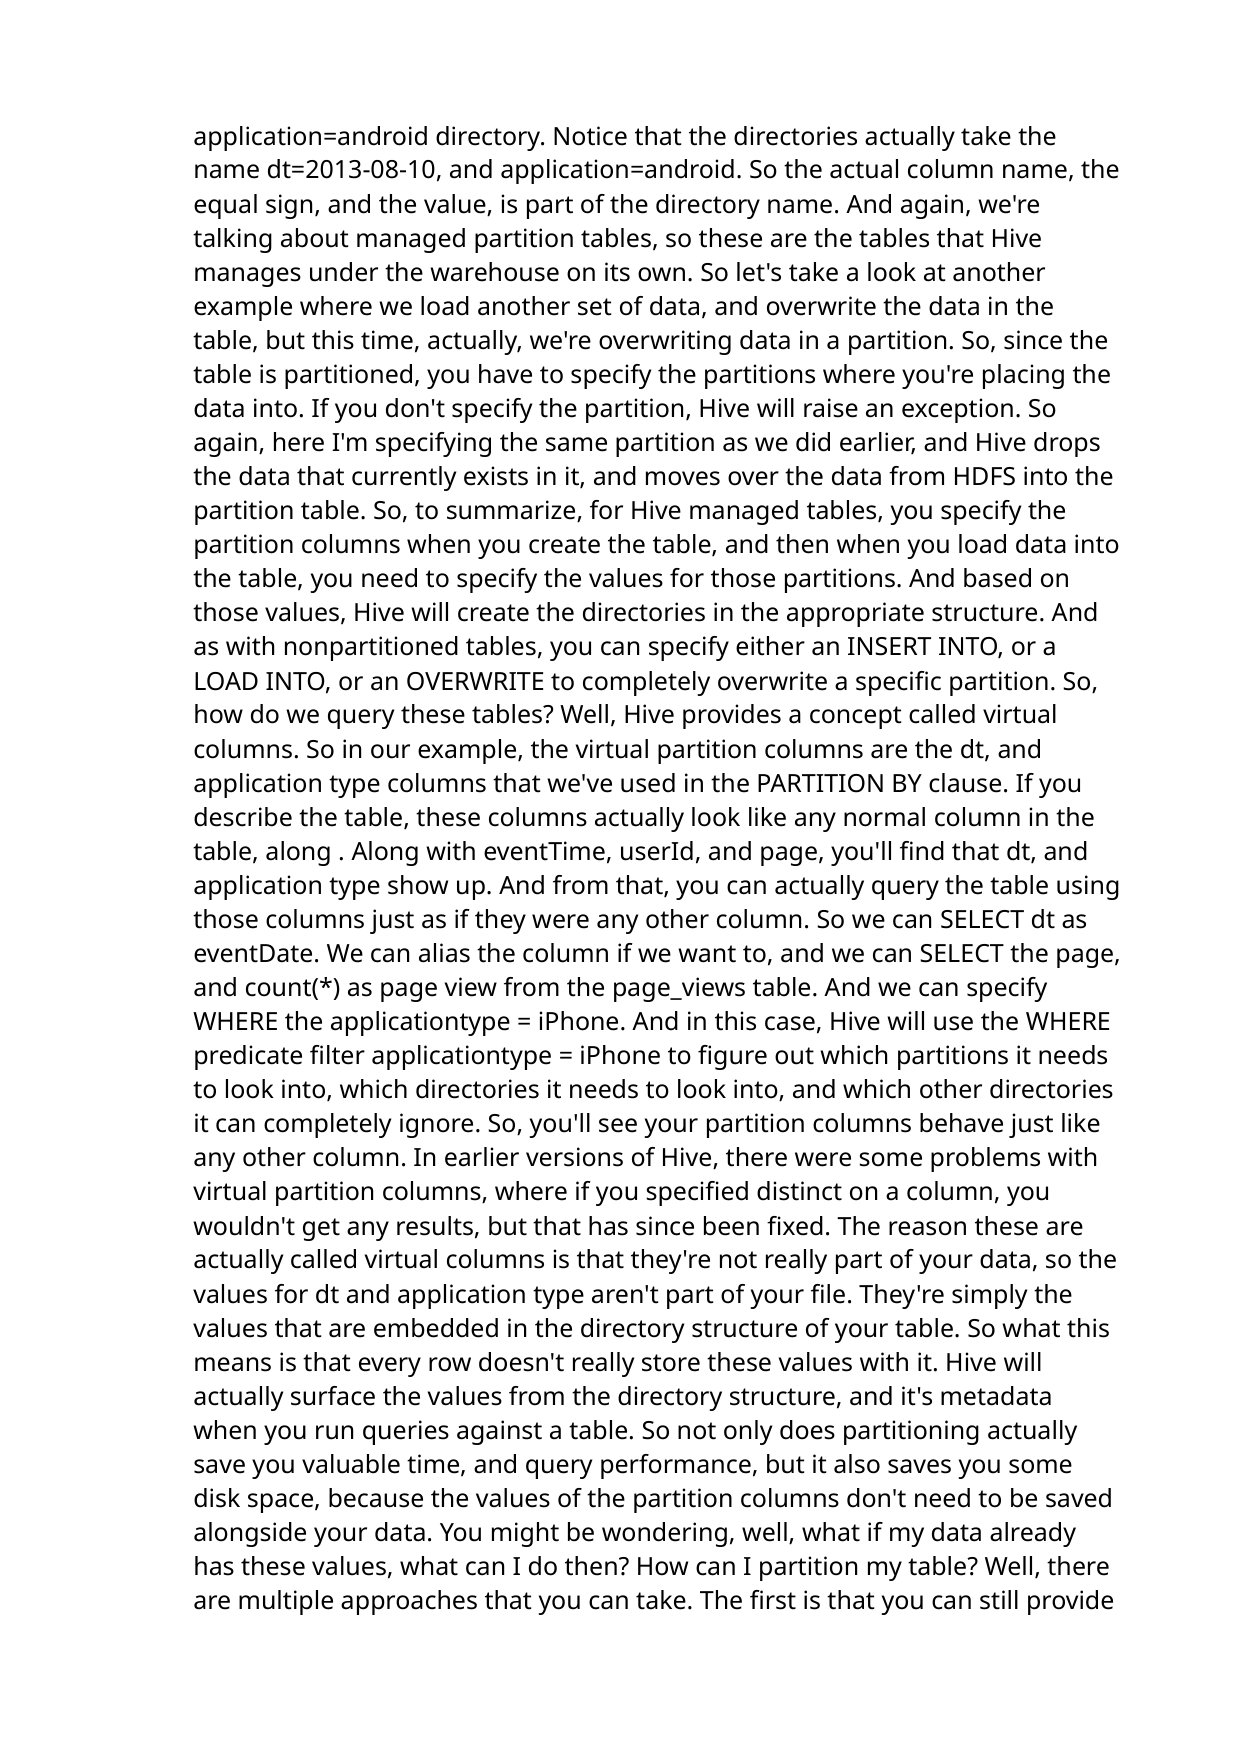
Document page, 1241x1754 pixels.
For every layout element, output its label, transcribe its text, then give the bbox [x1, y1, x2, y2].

list application=android directory. Notice that the directories actually take the name dt=2013-08-10, and application=android. So the actual column name, the equal sign, and the value, is part of the directory name. And again, we're talking about managed partition tables, so these are the tables that Hive manages under the warehouse on its own. So let's take a look at another example where we load another set of data, and overwrite the data in the table, but this time, actually, we're overwriting data in a partition. So, since the table is partitioned, you have to specify the partitions where you're placing the data into. If you don't specify the partition, Hive will raise an exception. So again, here I'm specifying the same partition as we did earlier, and Hive drops the data that currently exists in it, and moves over the data from HDFS into the partition table. So, to summarize, for Hive managed tables, you specify the partition columns when you create the table, and then when you load data into the table, you need to specify the values for those partitions. And based on those values, Hive will create the directories in the appropriate structure. And as with nonpartitioned tables, you can specify either an INSERT INTO, or a LOAD INTO, or an OVERWRITE to completely overwrite a specific partition. So, how do we query these tables? Well, Hive provides a concept called virtual columns. So in our example, the virtual partition columns are the dt, and application type columns that we've used in the PARTITION BY clause. If you describe the table, these columns actually look like any normal column in the table, along . Along with eventTime, userId, and page, you'll find that dt, and application type show up. And from that, you can actually query the table using those columns just as if they were any other column. So we can SELECT dt as eventDate. We can alias the column if we want to, and we can SELECT the page, and count(*) as page view from the page_views table. And we can specify WHERE the applicationtype = iPhone. And in this case, Hive will use the WHERE predicate filter applicationtype = iPhone to figure out which partitions it needs to look into, which directories it needs to look into, and which other directories it can completely ignore. So, you'll see your partition columns behave just like any other column. In earlier versions of Hive, there were some problems with virtual partition columns, where if you specified distinct on a column, you wouldn't get any results, but that has since been fixed. The reason these are actually called virtual columns is that they're not really part of your data, so the values for dt and application type aren't part of your file. They're simply the values that are embedded in the directory structure of your table. So what this means is that every row doesn't really store these values with it. Hive will actually surface the values from the directory structure, and it's metadata when you run queries against a table. So not only does partitioning actually save you valuable time, and query performance, but it also saves you some disk space, because the values of the partition columns don't need to be saved alongside your data. You might be wondering, well, what if my data already has these values, what can I do then? How can I partition my table? Well, there are multiple approaches that you can take. The first is that you can still provide [156, 118, 1122, 1617]
